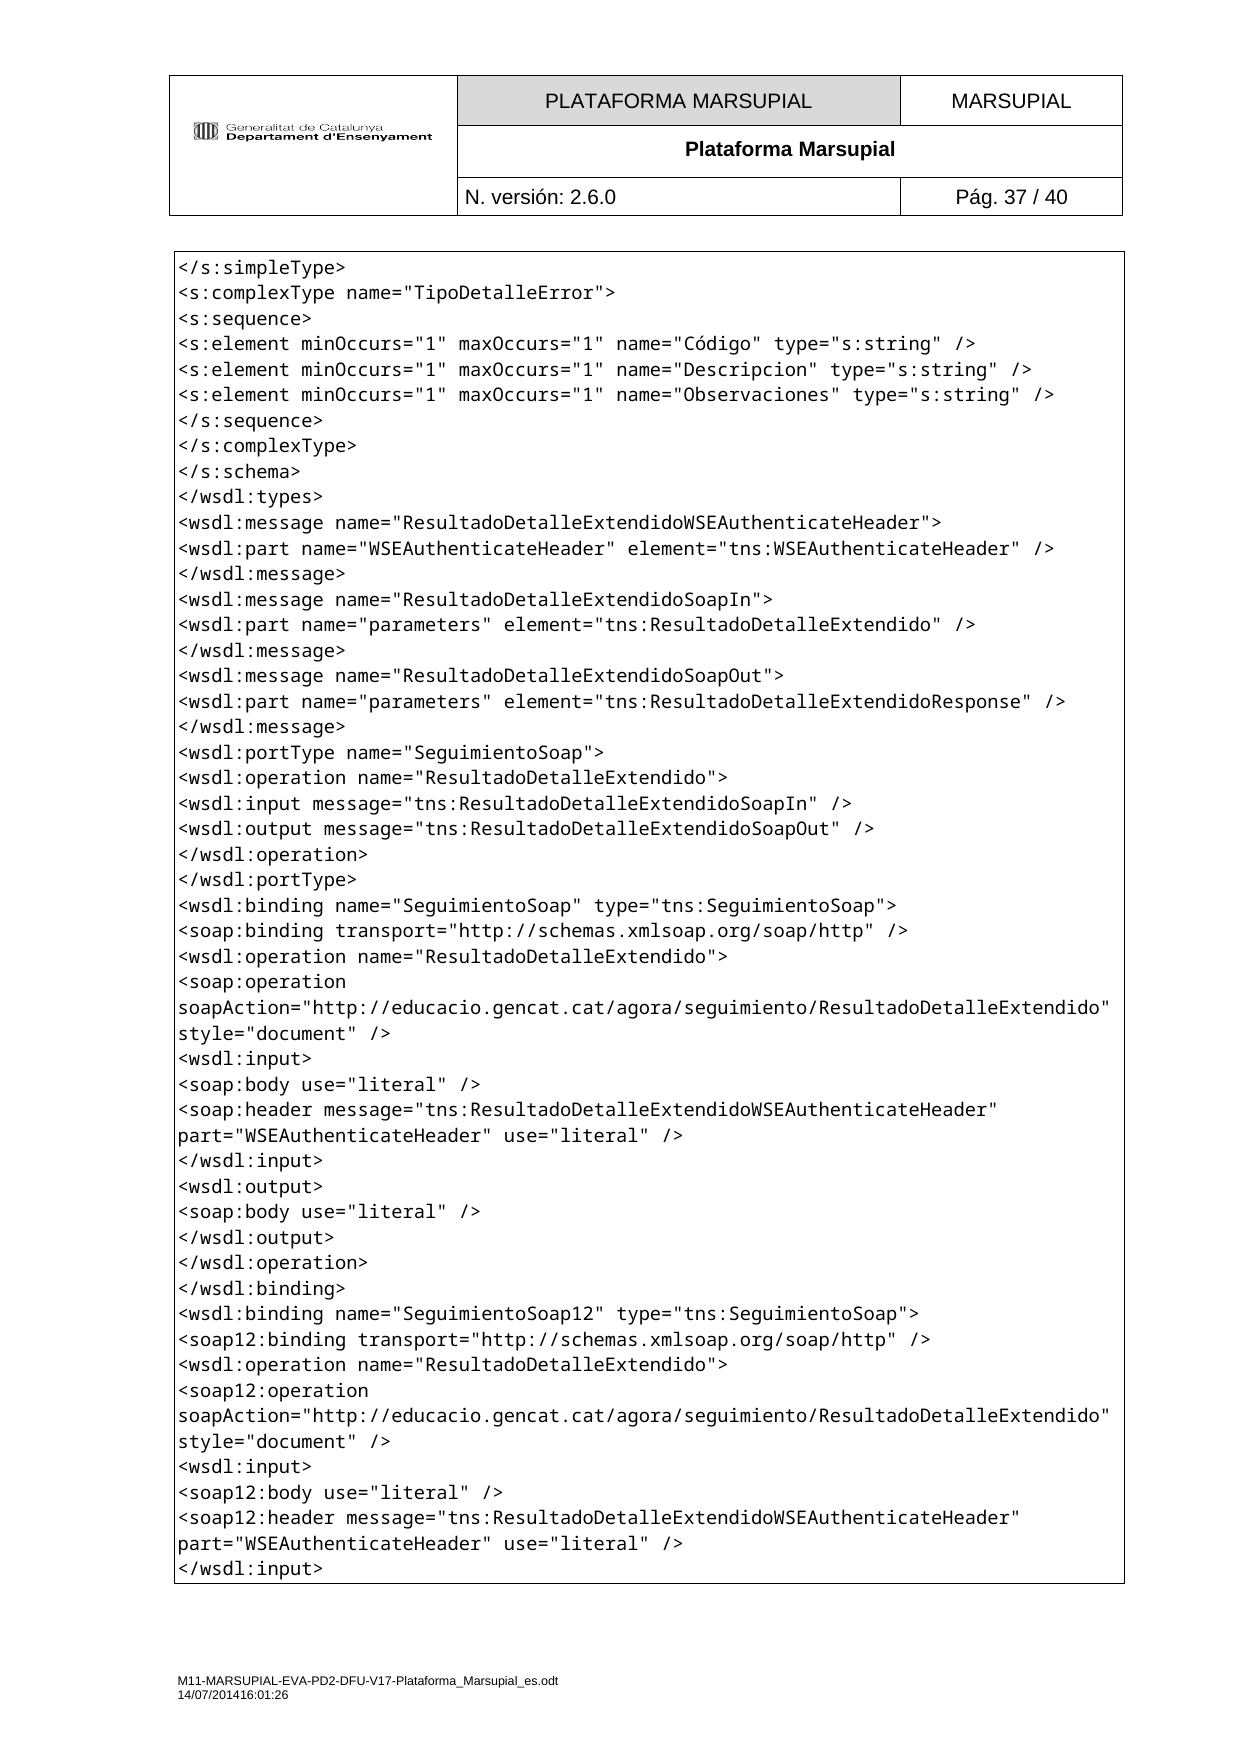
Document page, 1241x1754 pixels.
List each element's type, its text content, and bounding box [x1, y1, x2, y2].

text </s:complexType> [177, 433, 1122, 458]
text </wsdl:operation> [177, 1249, 1122, 1275]
text </wsdl:message> [177, 560, 1122, 586]
text </wsdl:output> [177, 1224, 1122, 1249]
text <s:complexType name="TipoDetalleError"> [177, 280, 1122, 305]
text <soap:body use="literal" /> [177, 1198, 1122, 1224]
text <wsdl:message name="ResultadoDetalleExtendidoWSEAuthenticateHeader"> [177, 509, 1122, 535]
text <wsdl:operation name="ResultadoDetalleExtendido"> [177, 943, 1122, 969]
text <wsdl:input> [177, 1454, 1122, 1479]
text <wsdl:part name="parameters" element="tns:ResultadoDetalleExtendido" /> [177, 611, 1122, 637]
text </s:schema> [177, 458, 1122, 484]
text <wsdl:part name="parameters" element="tns:ResultadoDetalleExtendidoResponse" /> [177, 688, 1122, 713]
text <soap:operation soapAction="http://educacio.gencat.cat/agora/seguimiento/ResultadoDetalleExtendido" style="document" /> [177, 969, 1122, 1045]
text <wsdl:output message="tns:ResultadoDetalleExtendidoSoapOut" /> [177, 816, 1122, 841]
text </wsdl:input> [177, 1147, 1122, 1173]
text </wsdl:message> [177, 637, 1122, 662]
text </wsdl:operation> [177, 841, 1122, 867]
text <wsdl:output> [177, 1173, 1122, 1198]
text <wsdl:operation name="ResultadoDetalleExtendido"> [177, 764, 1122, 790]
text <soap:body use="literal" /> [177, 1071, 1122, 1096]
text <wsdl:operation name="ResultadoDetalleExtendido"> [177, 1352, 1122, 1377]
text <s:element minOccurs="1" maxOccurs="1" name="Código" type="s:string" /> [177, 331, 1122, 356]
text <soap12:binding transport="http://schemas.xmlsoap.org/soap/http" /> [177, 1326, 1122, 1352]
text </wsdl:binding> [177, 1275, 1122, 1301]
text </wsdl:portType> [177, 867, 1122, 892]
text </s:simpleType> [175, 252, 1124, 280]
text <wsdl:input message="tns:ResultadoDetalleExtendidoSoapIn" /> [177, 790, 1122, 816]
text <soap12:operation soapAction="http://educacio.gencat.cat/agora/seguimiento/ResultadoDetalleExtendido" style="document" /> [177, 1377, 1122, 1454]
text <wsdl:binding name="SeguimientoSoap12" type="tns:SeguimientoSoap"> [177, 1301, 1122, 1326]
text <s:element minOccurs="1" maxOccurs="1" name="Observaciones" type="s:string" /> [177, 382, 1122, 407]
text <soap:header message="tns:ResultadoDetalleExtendidoWSEAuthenticateHeader" part="WSEAuthenticateHeader" use="literal" /> [177, 1096, 1122, 1147]
text <wsdl:portType name="SeguimientoSoap"> [177, 739, 1122, 764]
text </wsdl:types> [177, 484, 1122, 509]
text <wsdl:input> [177, 1045, 1122, 1071]
text <soap12:header message="tns:ResultadoDetalleExtendidoWSEAuthenticateHeader" part="WSEAuthenticateHeader" use="literal" /> [177, 1505, 1122, 1553]
text </wsdl:input> [175, 1553, 1124, 1583]
text <s:sequence> [177, 305, 1122, 331]
text <wsdl:message name="ResultadoDetalleExtendidoSoapOut"> [177, 662, 1122, 688]
text <wsdl:binding name="SeguimientoSoap" type="tns:SeguimientoSoap"> [177, 892, 1122, 918]
text </s:sequence> [177, 407, 1122, 433]
text <wsdl:message name="ResultadoDetalleExtendidoSoapIn"> [177, 586, 1122, 611]
text <s:element minOccurs="1" maxOccurs="1" name="Descripcion" type="s:string" /> [177, 356, 1122, 382]
text <soap:binding transport="http://schemas.xmlsoap.org/soap/http" /> [177, 918, 1122, 943]
text <wsdl:part name="WSEAuthenticateHeader" element="tns:WSEAuthenticateHeader" /> [177, 535, 1122, 560]
text <soap12:body use="literal" /> [177, 1479, 1122, 1505]
text </wsdl:message> [177, 713, 1122, 739]
